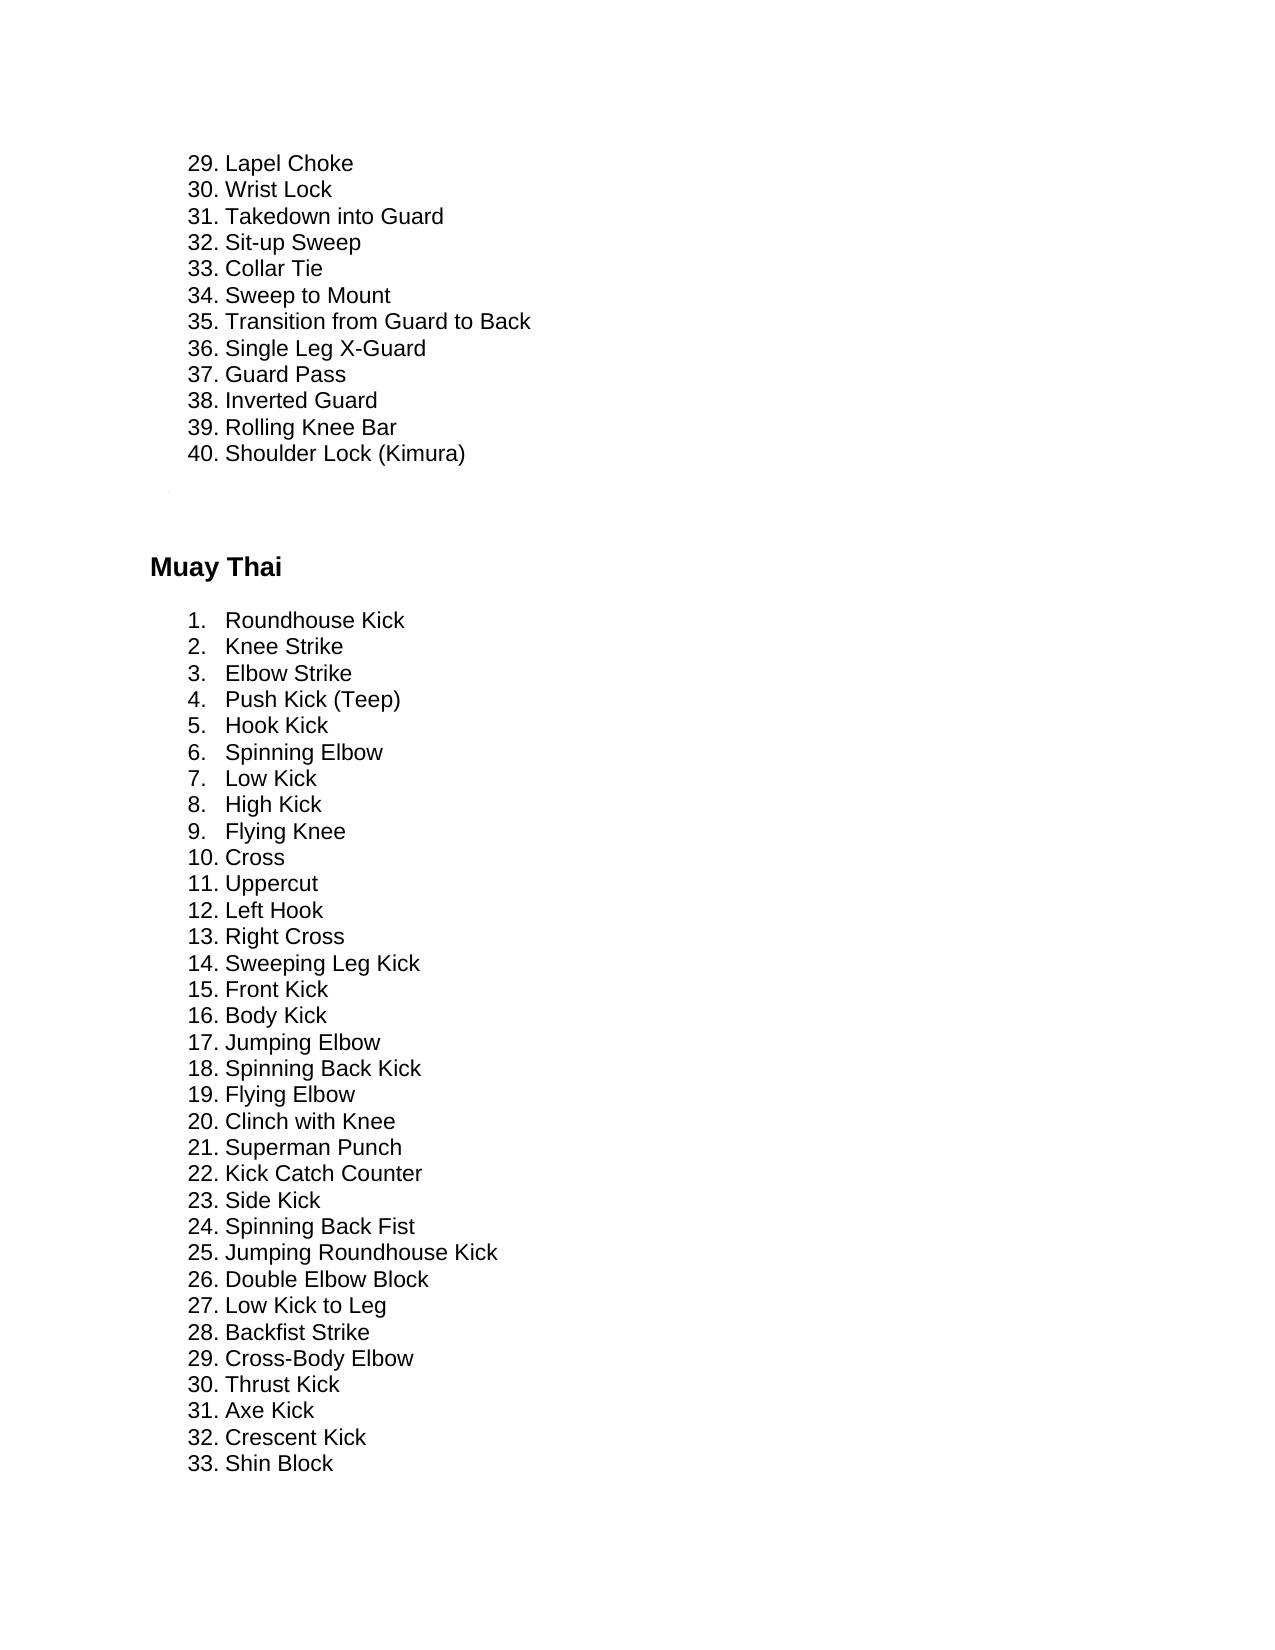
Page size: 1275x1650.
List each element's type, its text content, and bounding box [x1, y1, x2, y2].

list Wrist Lock [187, 176, 1125, 203]
list Cross [187, 844, 1125, 870]
list Sweeping Leg Kick [187, 949, 1125, 976]
list Jumping Elbow [187, 1028, 1125, 1055]
list Elbow Strike [187, 659, 1125, 686]
list High Kick [187, 791, 1125, 818]
list Collar Tie [187, 255, 1125, 282]
list Inverted Guard [187, 387, 1125, 413]
list Side Kick [187, 1187, 1125, 1213]
list Front Kick [187, 976, 1125, 1002]
list Knee Strike [187, 633, 1125, 659]
list Low Kick [187, 765, 1125, 791]
list Spinning Back Kick [187, 1055, 1125, 1081]
list Transition from Guard to Back [187, 308, 1125, 334]
list Rolling Knee Bar [187, 413, 1125, 440]
list Spinning Back Fist [187, 1213, 1125, 1239]
list Left Hook [187, 897, 1125, 923]
list Takedown into Guard [187, 203, 1125, 229]
list Push Kick (Teep) [187, 686, 1125, 712]
list Sweep to Mount [187, 282, 1125, 308]
list Body Kick [187, 1002, 1125, 1028]
list Cross-Body Elbow [187, 1345, 1125, 1371]
subtitle Muay Thai [150, 551, 1125, 582]
list Guard Pass [187, 361, 1125, 387]
list Jumping Roundhouse Kick [187, 1239, 1125, 1266]
list Crescent Kick [187, 1424, 1125, 1450]
list Sit-up Sweep [187, 229, 1125, 255]
list Axe Kick [187, 1397, 1125, 1424]
list Clinch with Knee [187, 1108, 1125, 1134]
list Flying Knee [187, 818, 1125, 844]
list Superman Punch [187, 1134, 1125, 1160]
list Lapel Choke [187, 150, 1125, 176]
list Right Cross [187, 923, 1125, 949]
list Backfist Strike [187, 1318, 1125, 1345]
list Thrust Kick [187, 1371, 1125, 1397]
list Uppercut [187, 870, 1125, 897]
list Double Elbow Block [187, 1266, 1125, 1292]
list Low Kick to Leg [187, 1292, 1125, 1318]
list Hook Kick [187, 712, 1125, 739]
list Flying Elbow [187, 1081, 1125, 1108]
list Roundhouse Kick [187, 607, 1125, 633]
list Single Leg X-Guard [187, 334, 1125, 361]
list Shin Block [187, 1450, 1125, 1477]
list Shoulder Lock (Kimura) [187, 440, 1125, 466]
list Kick Catch Counter [187, 1160, 1125, 1187]
list Spinning Elbow [187, 739, 1125, 765]
